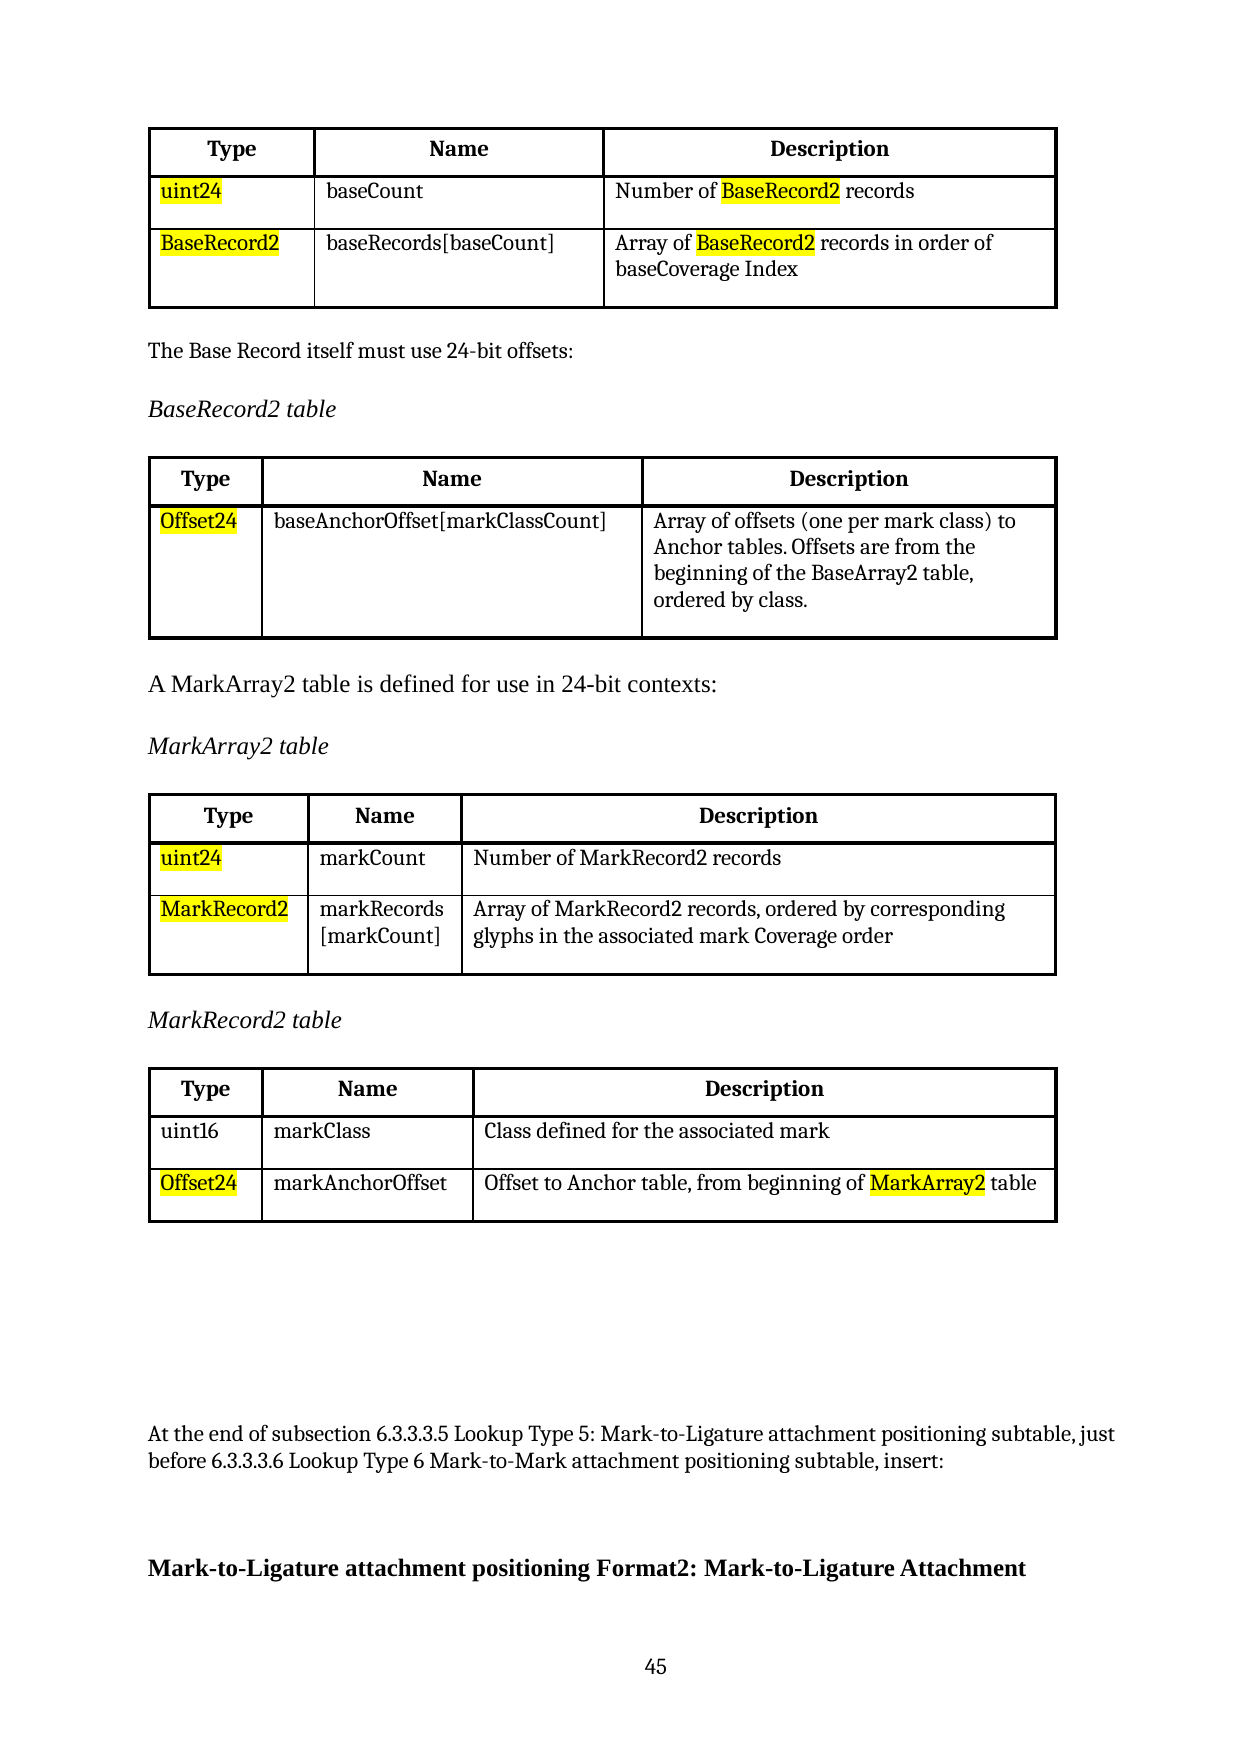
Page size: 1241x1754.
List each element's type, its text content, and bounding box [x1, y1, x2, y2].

table_header Description [463, 796, 1054, 841]
table_cell markRecords [markCount] [309, 896, 461, 972]
table_header Name [264, 1070, 472, 1115]
table_cell uint24 [151, 845, 307, 894]
text BaseRecord2 table [148, 394, 1163, 423]
table_cell Offset to Anchor table, from beginning of MarkArray2 table [474, 1170, 1054, 1220]
text The Base Record itself must use 24-bit offsets: [148, 338, 1163, 365]
table_header Type [151, 796, 307, 841]
table_cell MarkRecord2 [151, 896, 307, 972]
table_cell Array of offsets (one per mark class) to Anchor tables. Offsets are from the beginning of the BaseArray2 table, ordered by class. [643, 508, 1054, 636]
table_cell Array of MarkRecord2 records, ordered by corresponding glyphs in the associated mark Coverage order [463, 896, 1054, 972]
table_header Name [264, 459, 641, 504]
table_header Description [605, 130, 1054, 175]
table_cell markAnchorOffset [263, 1170, 472, 1220]
table_cell Array of BaseRecord2 records in order of baseCoverage Index [605, 230, 1054, 306]
table_header Type [151, 1070, 261, 1115]
table_header Description [475, 1070, 1054, 1115]
table_cell baseAnchorOffset[markClassCount] [263, 508, 641, 636]
table_cell BaseRecord2 [151, 230, 314, 306]
table_cell uint16 [151, 1118, 261, 1168]
table_header Name [316, 130, 602, 175]
table_cell uint24 [151, 178, 314, 228]
text MarkRecord2 table [148, 1005, 1163, 1033]
table_header Type [151, 130, 313, 175]
table_cell Number of MarkRecord2 records [463, 845, 1054, 894]
text MarkArray2 table [148, 731, 1163, 760]
table_cell baseRecords[baseCount] [315, 230, 603, 306]
table_cell Class defined for the associated mark [474, 1118, 1054, 1168]
table_header Name [310, 796, 460, 841]
text At the end of subsection 6.3.3.3.5 Lookup Type 5: Mark-to-Ligature attachment positioning subtable, just before 6.3.3.3.6 Lookup Type 6 Mark-to-Mark attachment positioning subtable, insert: [148, 1421, 1163, 1474]
text Mark-to-Ligature attachment positioning Format2: Mark-to-Ligature Attachment [148, 1553, 1163, 1582]
table_cell markCount [309, 845, 461, 894]
table_header Description [644, 459, 1054, 504]
table_cell Number of BaseRecord2 records [605, 178, 1054, 228]
table_cell Offset24 [151, 508, 261, 636]
table_cell Offset24 [151, 1170, 261, 1220]
table_header Type [151, 459, 261, 504]
table_cell markClass [263, 1118, 472, 1168]
table_cell baseCount [315, 178, 603, 228]
text A MarkArray2 table is defined for use in 24-bit contexts: [148, 669, 1163, 697]
